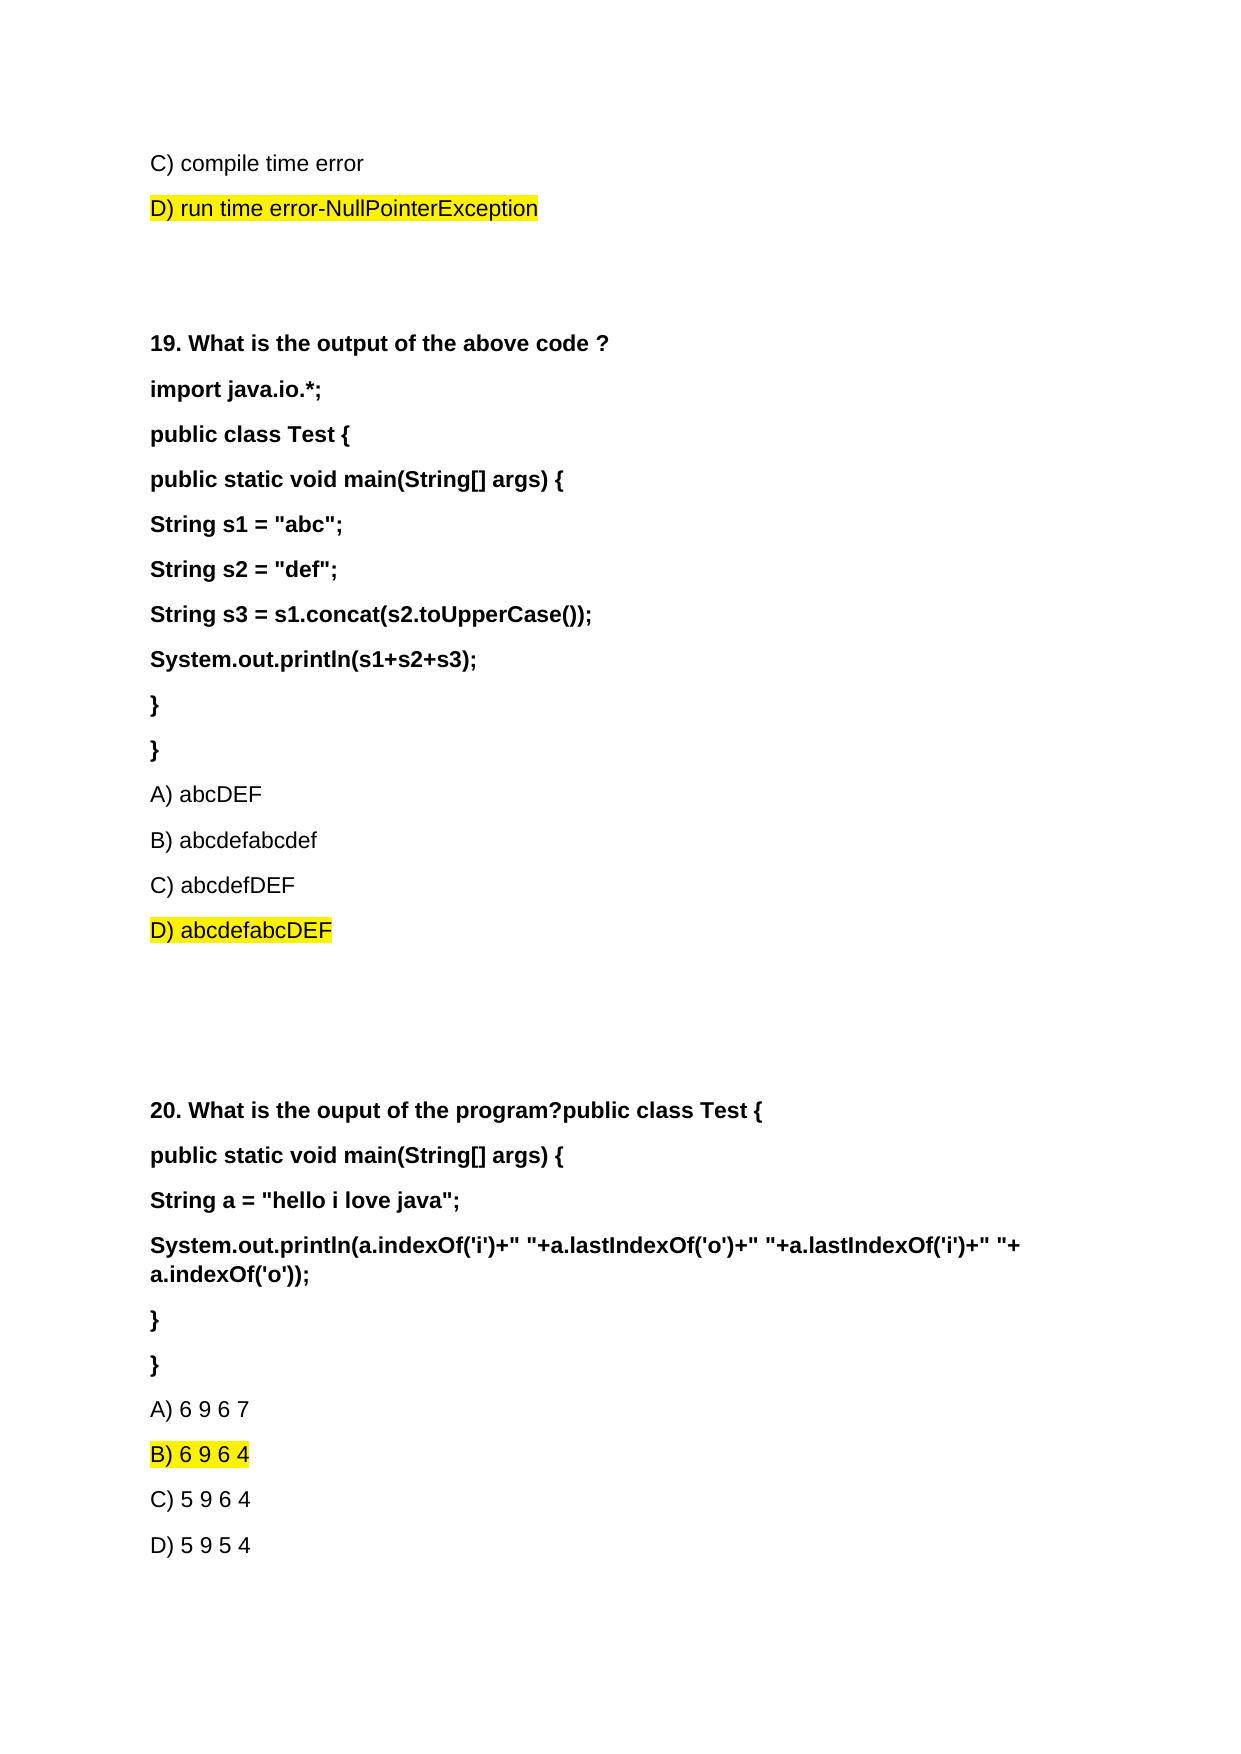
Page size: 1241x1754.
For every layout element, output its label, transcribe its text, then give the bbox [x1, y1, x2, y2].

text 19. What is the output of the above code ? [150, 330, 1090, 357]
text D) abcdefabcDEF [150, 917, 1090, 943]
text public static void main(String[] args) { [150, 1142, 1090, 1169]
text String s1 = "abc"; [150, 511, 1090, 537]
text C) compile time error [150, 150, 1090, 176]
text } [150, 691, 1090, 718]
text D) 5 9 5 4 [150, 1532, 1090, 1558]
text public class Test { [150, 421, 1090, 447]
text System.out.println(a.indexOf('i')+" "+a.lastIndexOf('o')+" "+a.lastIndexOf('i')+" "+ a.indexOf('o')); [150, 1232, 1090, 1287]
text } [150, 1306, 1090, 1332]
text D) run time error-NullPointerException [150, 195, 1090, 221]
text System.out.println(s1+s2+s3); [150, 646, 1090, 672]
text A) abcDEF [150, 781, 1090, 808]
text } [150, 736, 1090, 763]
text String s3 = s1.concat(s2.toUpperCase()); [150, 601, 1090, 627]
text C) abcdefDEF [150, 872, 1090, 898]
text 20. What is the ouput of the program?public class Test { [150, 1097, 1090, 1123]
text A) 6 9 6 7 [150, 1396, 1090, 1423]
text String s2 = "def"; [150, 556, 1090, 582]
text String a = "hello i love java"; [150, 1187, 1090, 1214]
text C) 5 9 6 4 [150, 1486, 1090, 1513]
text B) abcdefabcdef [150, 827, 1090, 853]
text } [150, 1351, 1090, 1377]
text B) 6 9 6 4 [150, 1441, 1090, 1468]
text import java.io.*; [150, 376, 1090, 402]
text public static void main(String[] args) { [150, 466, 1090, 492]
